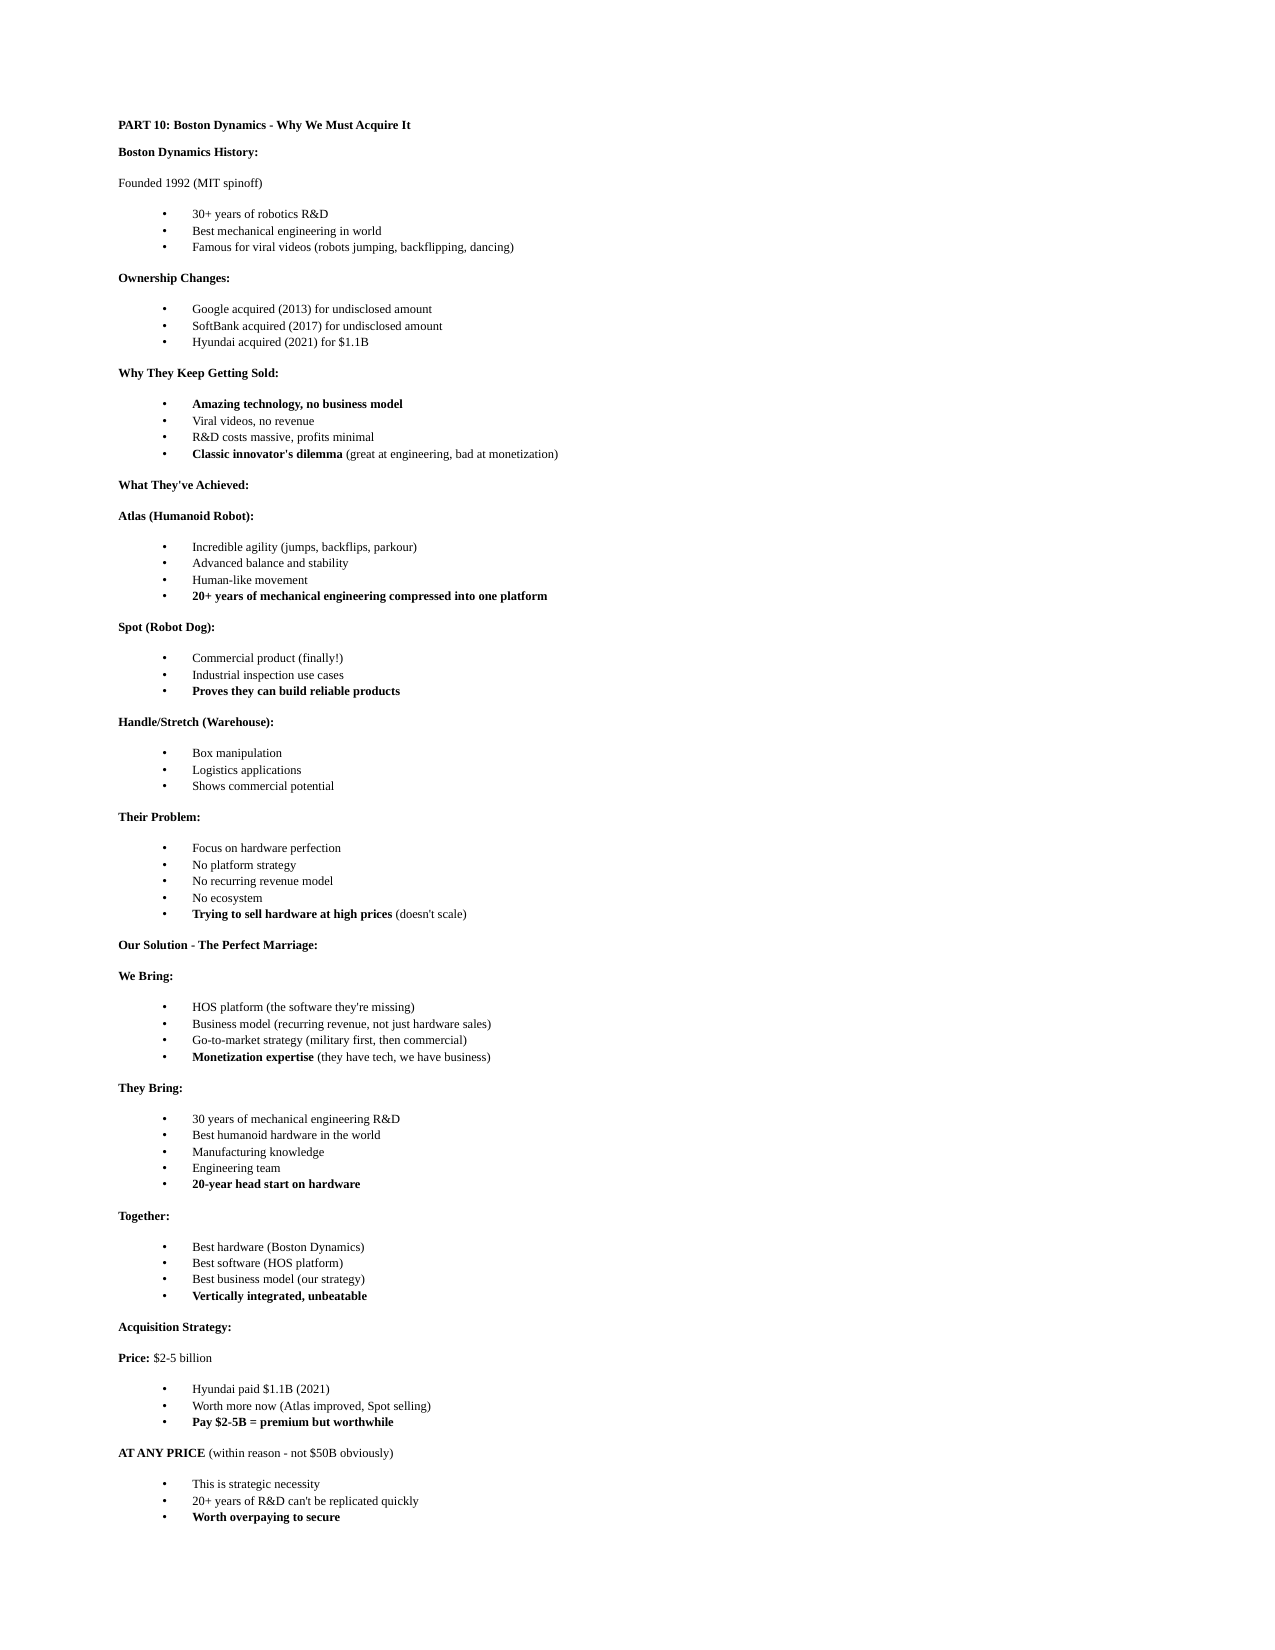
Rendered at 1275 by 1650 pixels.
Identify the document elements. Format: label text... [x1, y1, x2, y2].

list 30 years of mechanical engineering R&D [162, 1111, 1157, 1126]
list Engineering team [162, 1161, 1157, 1175]
text AT ANY PRICE (within reason - not $50B obviously) [118, 1446, 1157, 1460]
text What They've Achieved: [118, 477, 1157, 492]
list Worth overpaying to secure [162, 1510, 1157, 1524]
list 20+ years of R&D can't be replicated quickly [162, 1493, 1157, 1508]
list Best mechanical engineering in world [162, 223, 1157, 238]
text Our Solution - The Perfect Marriage: [118, 938, 1157, 952]
list No platform strategy [162, 857, 1157, 872]
list Shows commercial potential [162, 779, 1157, 793]
text Founded 1992 (MIT spinoff) [118, 176, 1157, 190]
text Price: $2-5 billion [118, 1351, 1157, 1365]
list 20+ years of mechanical engineering compressed into one platform [162, 589, 1157, 603]
list Best software (HOS platform) [162, 1256, 1157, 1270]
list Trying to sell hardware at high prices (doesn't scale) [162, 907, 1157, 921]
list 20-year head start on hardware [162, 1177, 1157, 1192]
list Best hardware (Boston Dynamics) [162, 1239, 1157, 1254]
list Industrial inspection use cases [162, 667, 1157, 682]
text Atlas (Humanoid Robot): [118, 508, 1157, 523]
list This is strategic necessity [162, 1477, 1157, 1491]
text Boston Dynamics History: [118, 145, 1157, 159]
text Acquisition Strategy: [118, 1320, 1157, 1334]
list Box manipulation [162, 746, 1157, 760]
list Viral videos, no revenue [162, 413, 1157, 428]
text Handle/Stretch (Warehouse): [118, 715, 1157, 729]
text We Bring: [118, 969, 1157, 983]
text Spot (Robot Dog): [118, 620, 1157, 634]
list Hyundai paid $1.1B (2021) [162, 1382, 1157, 1396]
list Best business model (our strategy) [162, 1272, 1157, 1287]
list Proves they can build reliable products [162, 684, 1157, 698]
text Why They Keep Getting Sold: [118, 366, 1157, 380]
list R&D costs massive, profits minimal [162, 430, 1157, 444]
list Focus on hardware perfection [162, 841, 1157, 855]
text Their Problem: [118, 810, 1157, 824]
list Commercial product (finally!) [162, 651, 1157, 665]
list Monetization expertise (they have tech, we have business) [162, 1049, 1157, 1064]
list Hyundai acquired (2021) for $1.1B [162, 335, 1157, 349]
list No recurring revenue model [162, 874, 1157, 888]
list SoftBank acquired (2017) for undisclosed amount [162, 318, 1157, 333]
list Business model (recurring revenue, not just hardware sales) [162, 1016, 1157, 1031]
list Amazing technology, no business model [162, 397, 1157, 411]
list Pay $2-5B = premium but worthwhile [162, 1415, 1157, 1429]
list Famous for viral videos (robots jumping, backflipping, dancing) [162, 240, 1157, 254]
list Logistics applications [162, 762, 1157, 777]
list Manufacturing knowledge [162, 1144, 1157, 1159]
list Human-like movement [162, 572, 1157, 587]
list 30+ years of robotics R&D [162, 207, 1157, 221]
text Ownership Changes: [118, 271, 1157, 285]
list Go-to-market strategy (military first, then commercial) [162, 1033, 1157, 1047]
list No ecosystem [162, 890, 1157, 905]
list HOS platform (the software they're missing) [162, 1000, 1157, 1014]
text Together: [118, 1208, 1157, 1223]
list Vertically integrated, unbeatable [162, 1289, 1157, 1303]
text They Bring: [118, 1080, 1157, 1095]
list Best humanoid hardware in the world [162, 1128, 1157, 1142]
list Worth more now (Atlas improved, Spot selling) [162, 1398, 1157, 1413]
subtitle PART 10: Boston Dynamics - Why We Must Acquire It [118, 118, 1157, 132]
list Advanced balance and stability [162, 556, 1157, 570]
list Classic innovator's dilemma (great at engineering, bad at monetization) [162, 446, 1157, 461]
list Incredible agility (jumps, backflips, parkour) [162, 539, 1157, 554]
list Google acquired (2013) for undisclosed amount [162, 302, 1157, 316]
